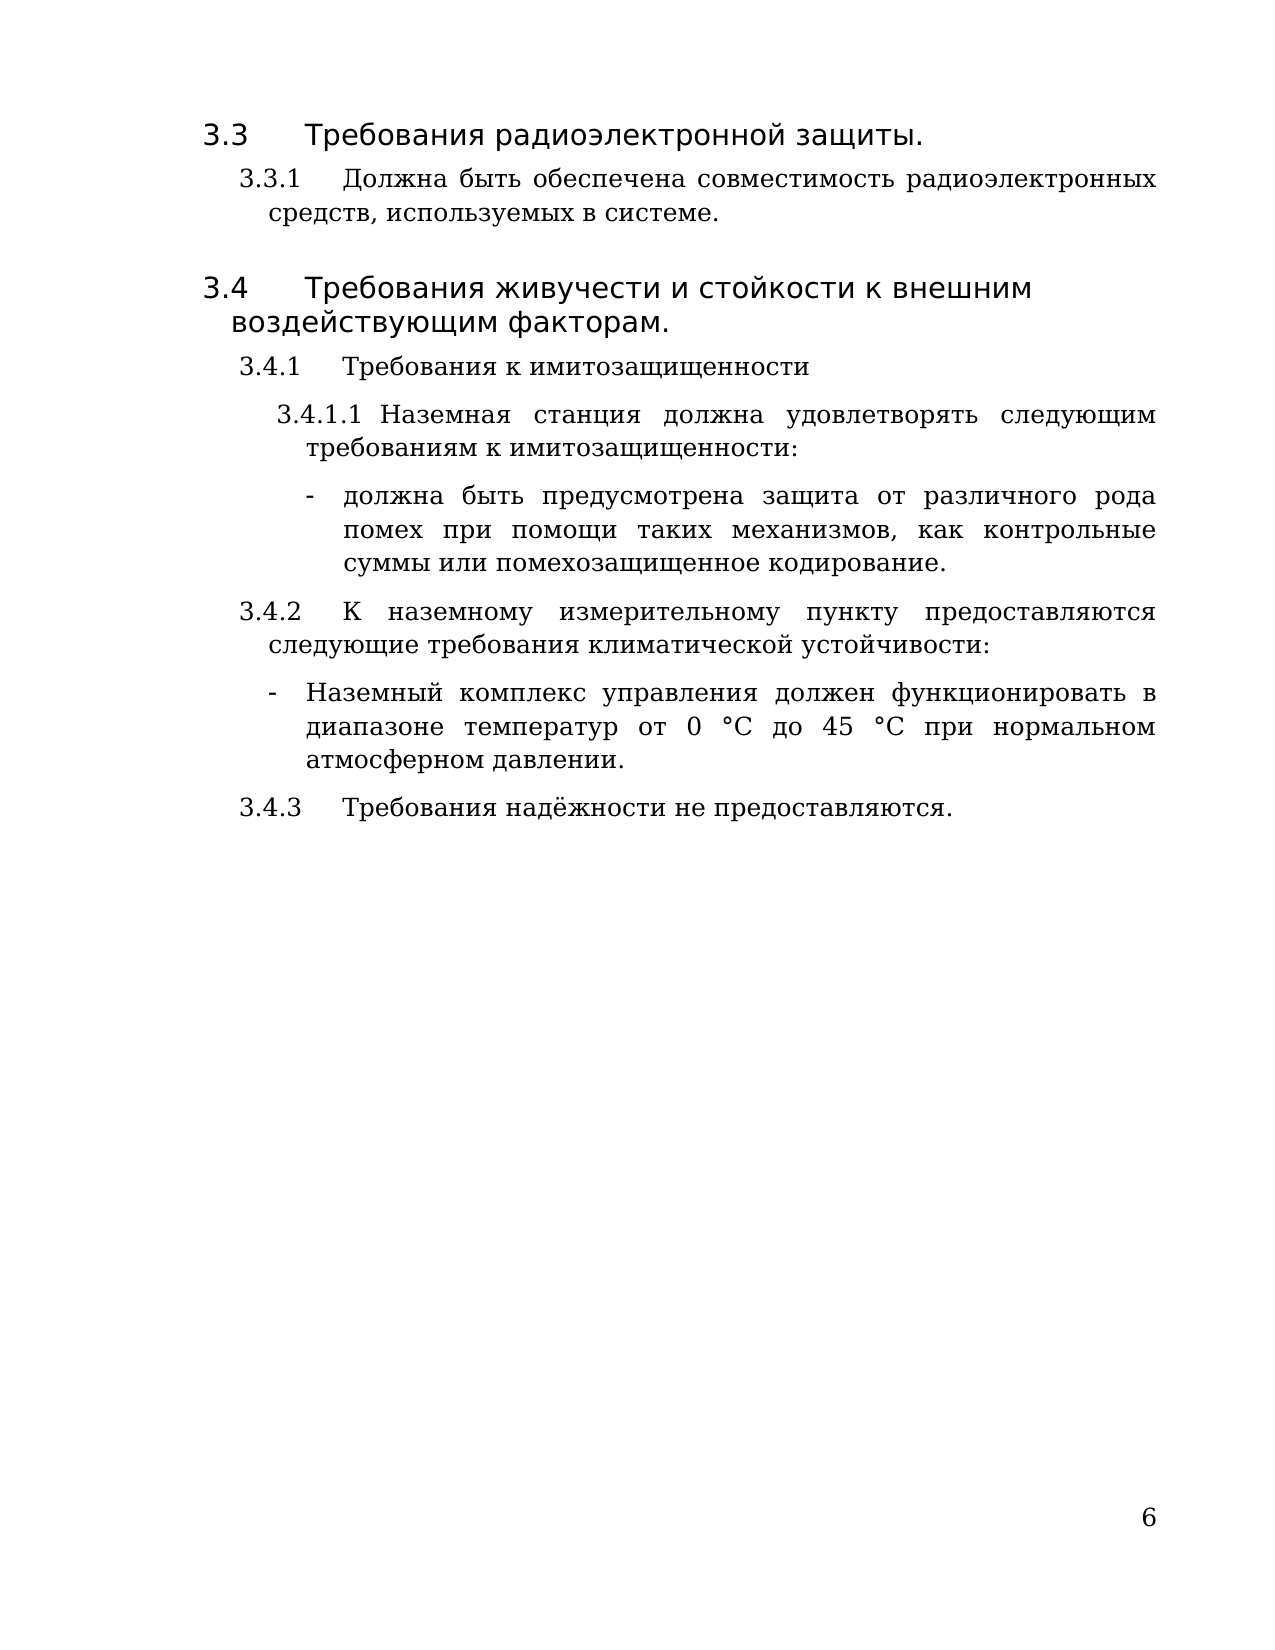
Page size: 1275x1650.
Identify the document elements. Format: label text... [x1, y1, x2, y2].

list Требования к имитозащищенности [231, 352, 1157, 381]
list должна быть предусмотрена защита от различного рода помех при помощи таких механизмов, как контрольные суммы или помехозащищенное кодирование. [306, 481, 1157, 578]
list К наземному измерительному пункту предоставляются следующие требования климатической устойчивости: [231, 597, 1157, 659]
list Наземный комплекс управления должен функционировать в диапазоне температур от 0 °C до 45 °C при нормальном атмосферном давлении. [268, 678, 1157, 774]
list Должна быть обеспечена совместимость радиоэлектронных средств, используемых в системе. [231, 164, 1157, 227]
subtitle Требования живучести и стойкости к внешним воздействующим факторам. [193, 271, 1157, 339]
list Наземная станция должна удовлетворять следующим требованиям к имитозащищенности: [268, 400, 1157, 462]
subtitle Требования радиоэлектронной защиты. [193, 118, 1157, 152]
list Требования надёжности не предоставляются. [231, 793, 1157, 823]
